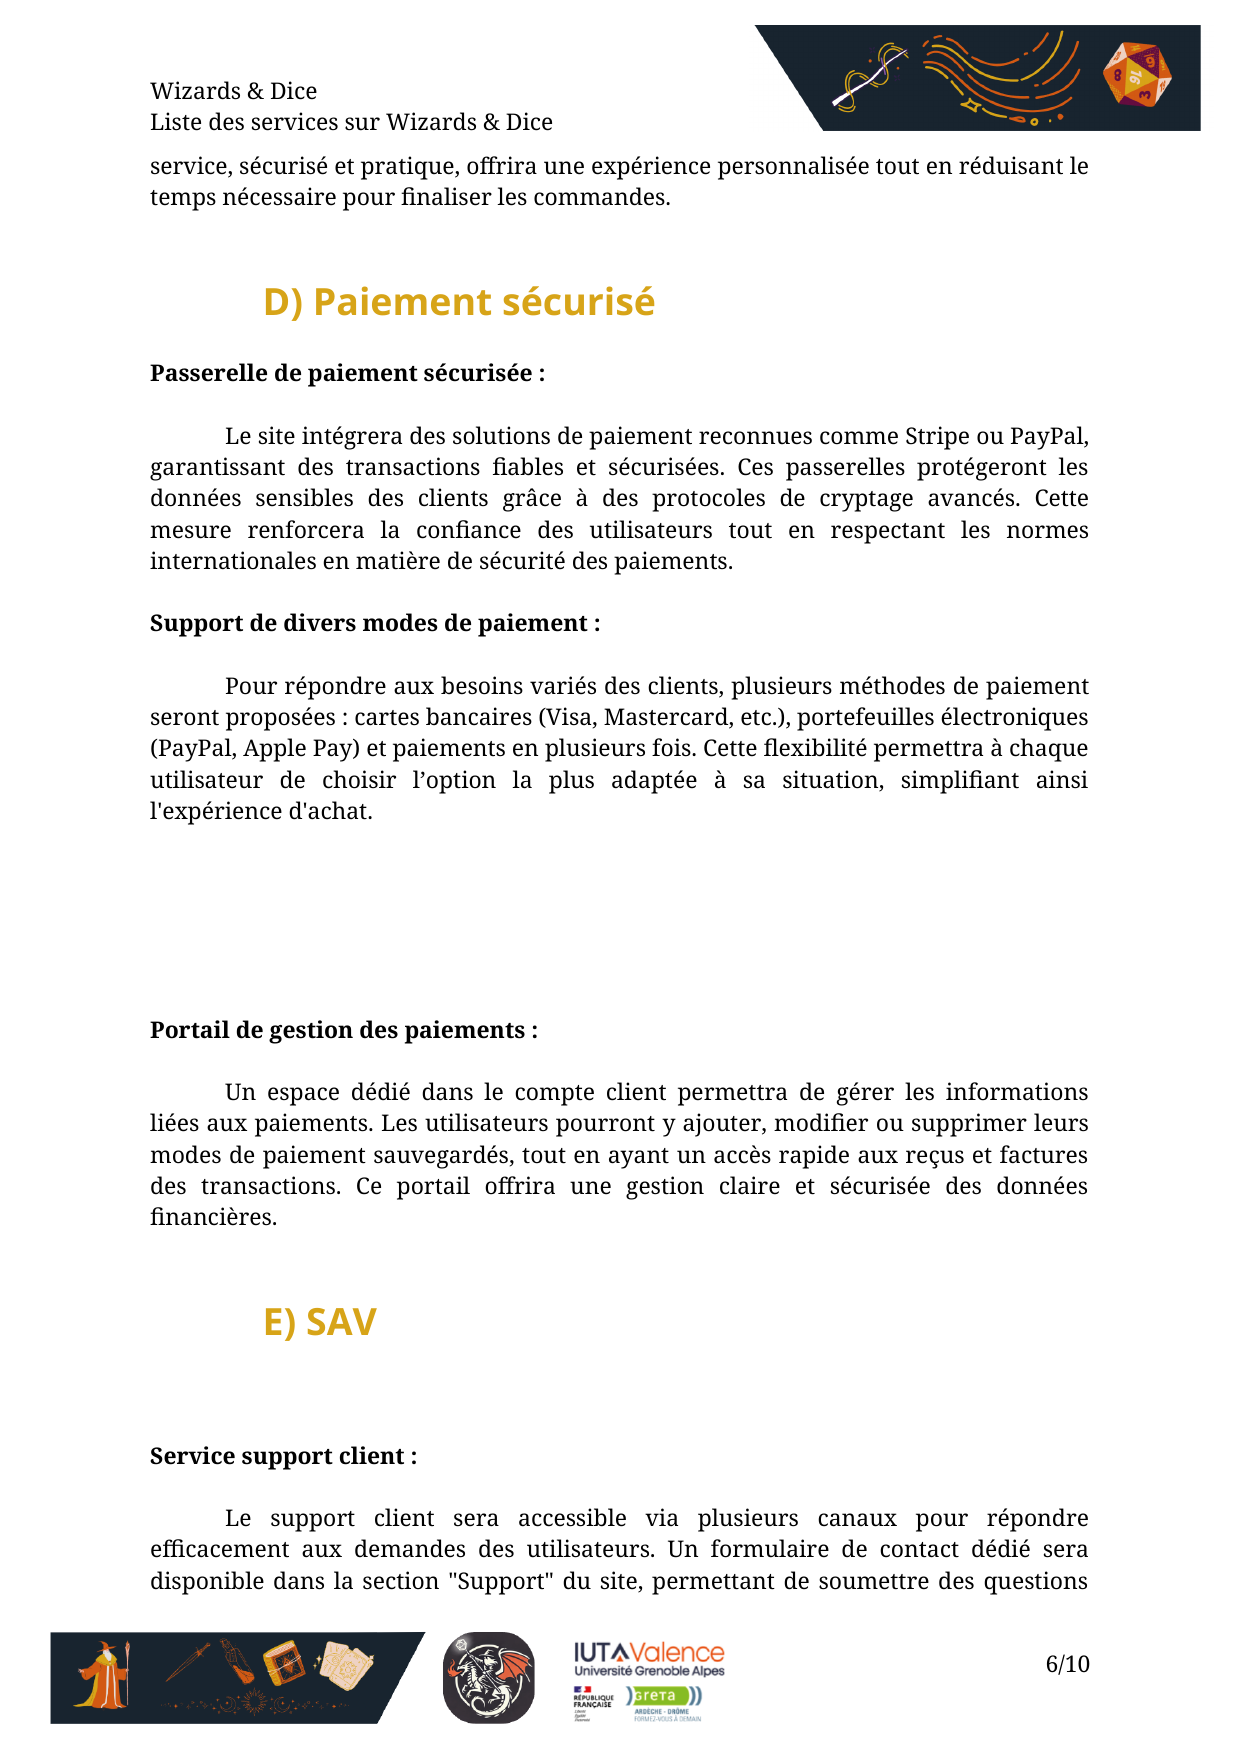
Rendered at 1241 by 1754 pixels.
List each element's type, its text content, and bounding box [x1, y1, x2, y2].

text Service support client : [150, 1439, 1090, 1471]
text Un espace dédié dans le compte client permettra de gérer les informations liées aux paiements. Les utilisateurs pourront y ajouter, modifier ou supprimer leurs modes de paiement sauvegardés, tout en ayant un accès rapide aux reçus et factures des transactions. Ce portail offrira une gestion claire et sécurisée des données financières. [150, 1076, 1090, 1232]
text Passerelle de paiement sécurisée : [150, 357, 1090, 388]
picture [748, 25, 1214, 132]
text service, sécurisé et pratique, offrira une expérience personnalisée tout en réduisant le temps nécessaire pour finaliser les commandes. [150, 150, 1090, 212]
picture [42, 1628, 749, 1733]
subtitle E) SAV [262, 1295, 1090, 1346]
text Le site intégrera des solutions de paiement reconnues comme Stripe ou PayPal, garantissant des transactions fiables et sécurisées. Ces passerelles protégeront les données sensibles des clients grâce à des protocoles de cryptage avancés. Cette mesure renforcera la confiance des utilisateurs tout en respectant les normes internationales en matière de sécurité des paiements. [150, 420, 1090, 576]
text Support de divers modes de paiement : [150, 607, 1090, 638]
text Le support client sera accessible via plusieurs canaux pour répondre efficacement aux demandes des utilisateurs. Un formulaire de contact dédié sera disponible dans la section "Support" du site, permettant de soumettre des questions [150, 1502, 1090, 1596]
text Pour répondre aux besoins variés des clients, plusieurs méthodes de paiement seront proposées : cartes bancaires (Visa, Mastercard, etc.), portefeuilles électroniques (PayPal, Apple Pay) et paiements en plusieurs fois. Cette flexibilité permettra à chaque utilisateur de choisir l’option la plus adaptée à sa situation, simplifiant ainsi l'expérience d'achat. [150, 670, 1090, 826]
text Portail de gestion des paiements : [150, 1013, 1090, 1045]
subtitle D) Paiement sécurisé [262, 275, 1090, 326]
